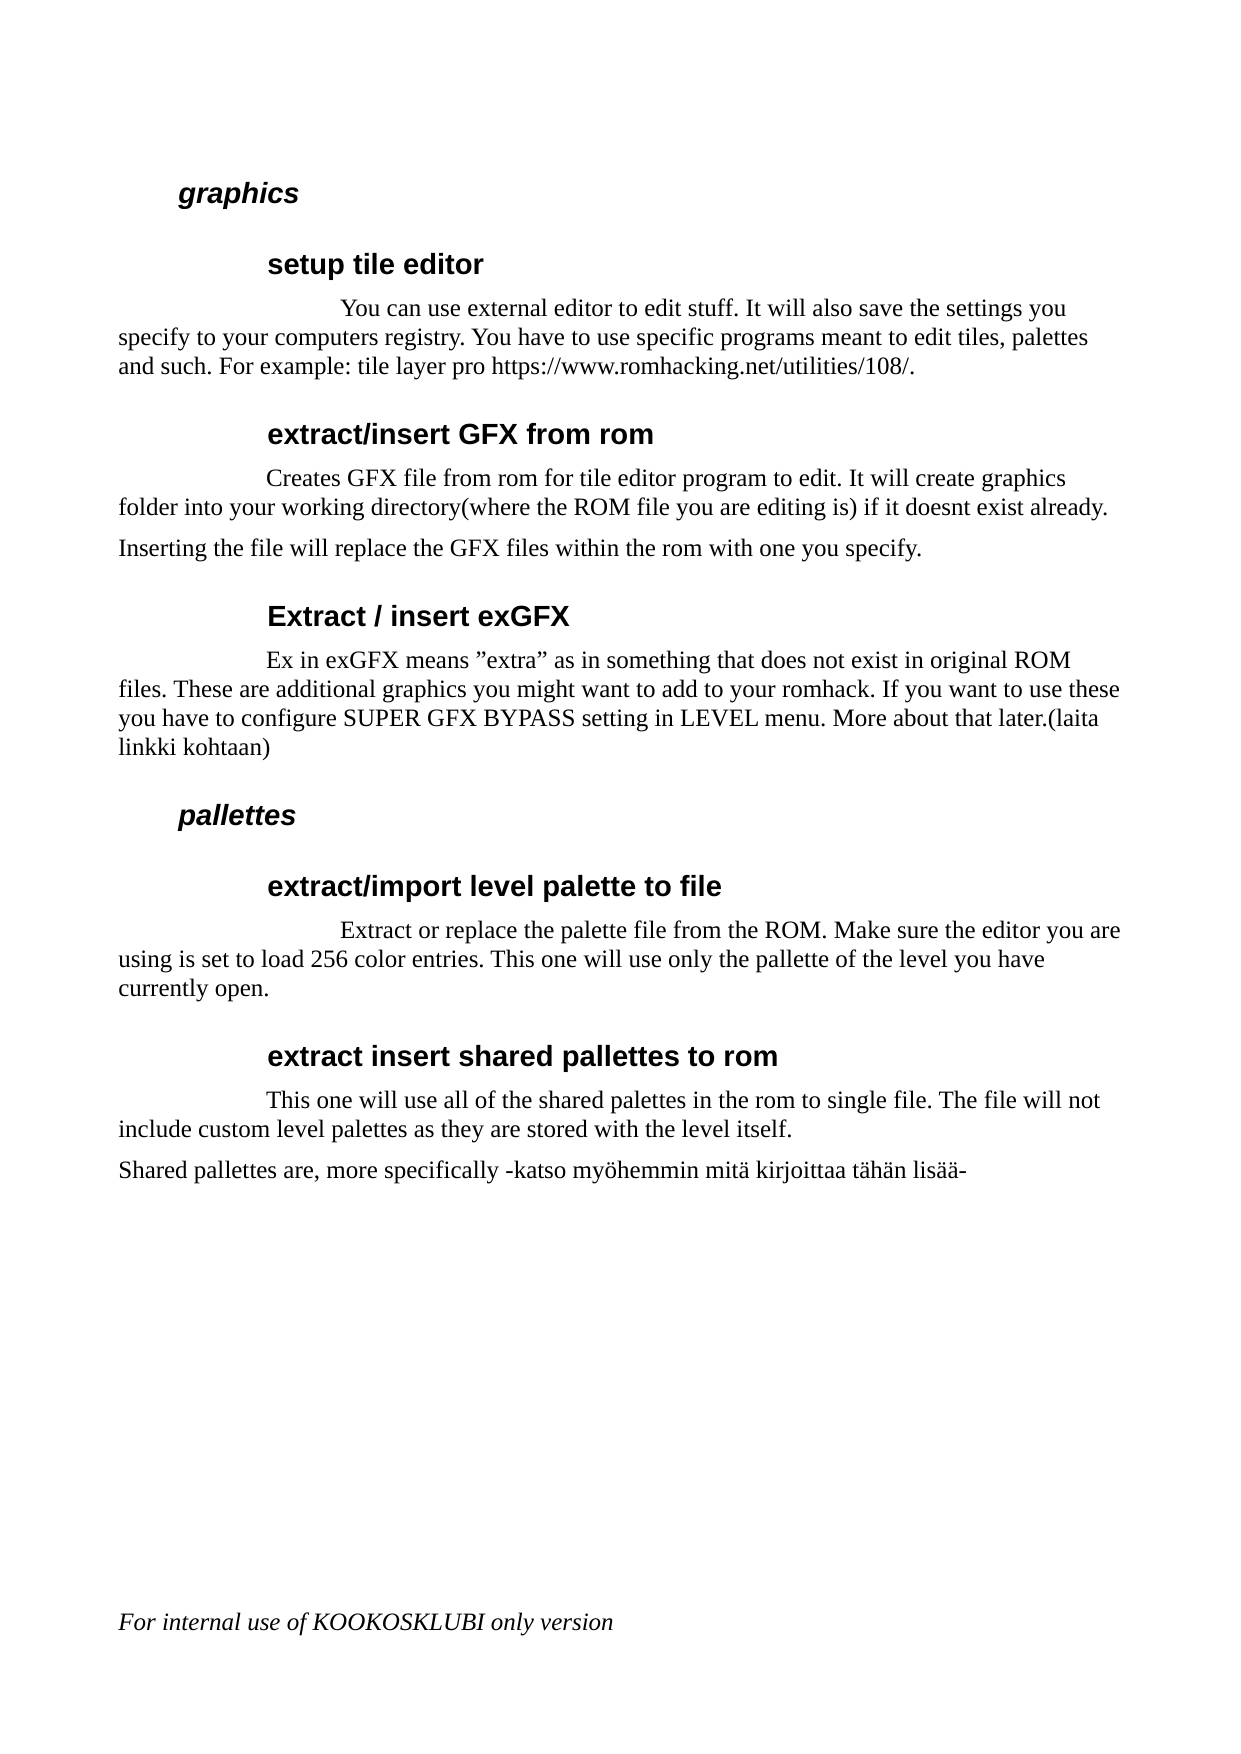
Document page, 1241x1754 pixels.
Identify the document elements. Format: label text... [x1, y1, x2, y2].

text Ex in exGFX means ”extra” as in something that does not exist in original ROM files. These are additional graphics you might want to add to your romhack. If you want to use these you have to configure SUPER GFX BYPASS setting in LEVEL menu. More about that later.(laita linkki kohtaan) [118, 646, 1122, 761]
text Creates GFX file from rom for tile editor program to edit. It will create graphics folder into your working directory(where the ROM file you are editing is) if it doesnt exist already. [118, 463, 1122, 521]
subtitle Extract / insert exGFX [118, 599, 1122, 633]
subtitle graphics [118, 176, 1122, 210]
subtitle extract insert shared pallettes to rom [118, 1039, 1122, 1072]
text Shared pallettes are, more specifically -katso myöhemmin mitä kirjoittaa tähän lisää- [118, 1155, 1122, 1184]
text This one will use all of the shared palettes in the rom to single file. The file will not include custom level palettes as they are stored with the level itself. [118, 1085, 1122, 1142]
subtitle pallettes [118, 798, 1122, 832]
text You can use external editor to edit stuff. It will also save the settings you specify to your computers registry. You have to use specific programs meant to edit tiles, palettes and such. For example: tile layer pro https://www.romhacking.net/utilities/108/. [118, 293, 1122, 380]
subtitle extract/import level palette to file [118, 869, 1122, 903]
text Inserting the file will replace the GFX files within the rom with one you specify. [118, 533, 1122, 562]
text Extract or replace the palette file from the ROM. Make sure the editor you are using is set to load 256 color entries. This one will use only the pallette of the level you have currently open. [118, 915, 1122, 1001]
subtitle extract/insert GFX from rom [118, 417, 1122, 451]
subtitle setup tile editor [118, 247, 1122, 281]
